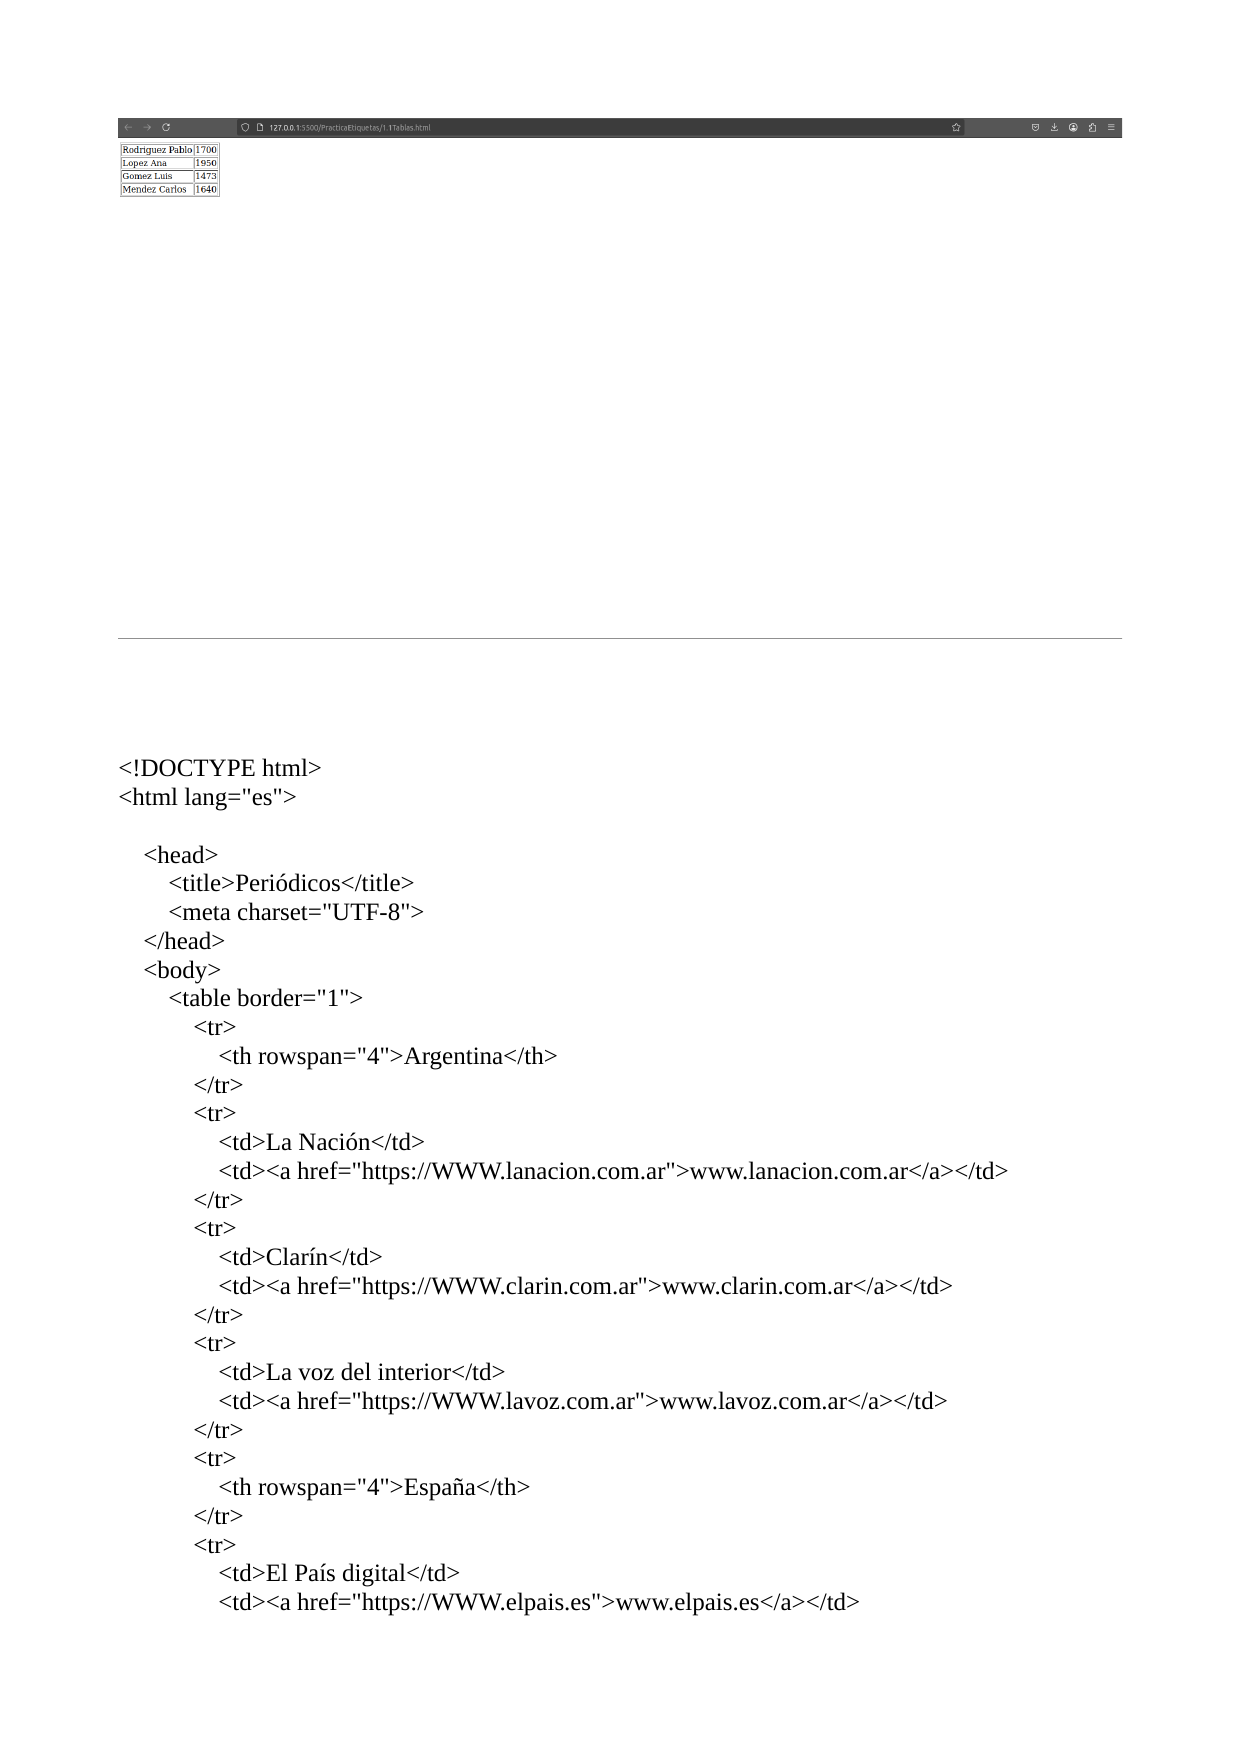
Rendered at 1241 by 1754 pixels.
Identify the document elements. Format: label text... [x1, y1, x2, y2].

text <tr> [118, 1098, 1122, 1127]
text <head> [118, 840, 1122, 868]
text <th rowspan="4">Argentina</th> [118, 1041, 1122, 1070]
text <td>Clarín</td> [118, 1242, 1122, 1271]
text <meta charset="UTF-8"> [118, 897, 1122, 926]
text <html lang="es"> [118, 782, 1122, 811]
text </tr> [118, 1185, 1122, 1213]
text <body> [118, 955, 1122, 983]
text </head> [118, 926, 1122, 955]
text <tr> [118, 1213, 1122, 1242]
text <tr> [118, 1328, 1122, 1357]
text <td><a href="https://WWW.lanacion.com.ar">www.lanacion.com.ar</a></td> [118, 1156, 1122, 1185]
text </tr> [118, 1070, 1122, 1098]
text <tr> [118, 1443, 1122, 1472]
text <th rowspan="4">España</th> [118, 1472, 1122, 1501]
text <td><a href="https://WWW.clarin.com.ar">www.clarin.com.ar</a></td> [118, 1271, 1122, 1300]
text </tr> [118, 1415, 1122, 1443]
text <td>La Nación</td> [118, 1127, 1122, 1156]
text <tr> [118, 1012, 1122, 1041]
text </tr> [118, 1300, 1122, 1328]
text <tr> [118, 1530, 1122, 1558]
text </tr> [118, 1501, 1122, 1530]
text <td><a href="https://WWW.elpais.es">www.elpais.es</a></td> [118, 1587, 1122, 1616]
text <td>El País digital</td> [118, 1558, 1122, 1587]
text <table border="1"> [118, 983, 1122, 1012]
picture [118, 118, 1123, 639]
text <td>La voz del interior</td> [118, 1357, 1122, 1386]
text <td><a href="https://WWW.lavoz.com.ar">www.lavoz.com.ar</a></td> [118, 1386, 1122, 1415]
text <title>Periódicos</title> [118, 868, 1122, 897]
text <!DOCTYPE html> [118, 753, 1122, 782]
